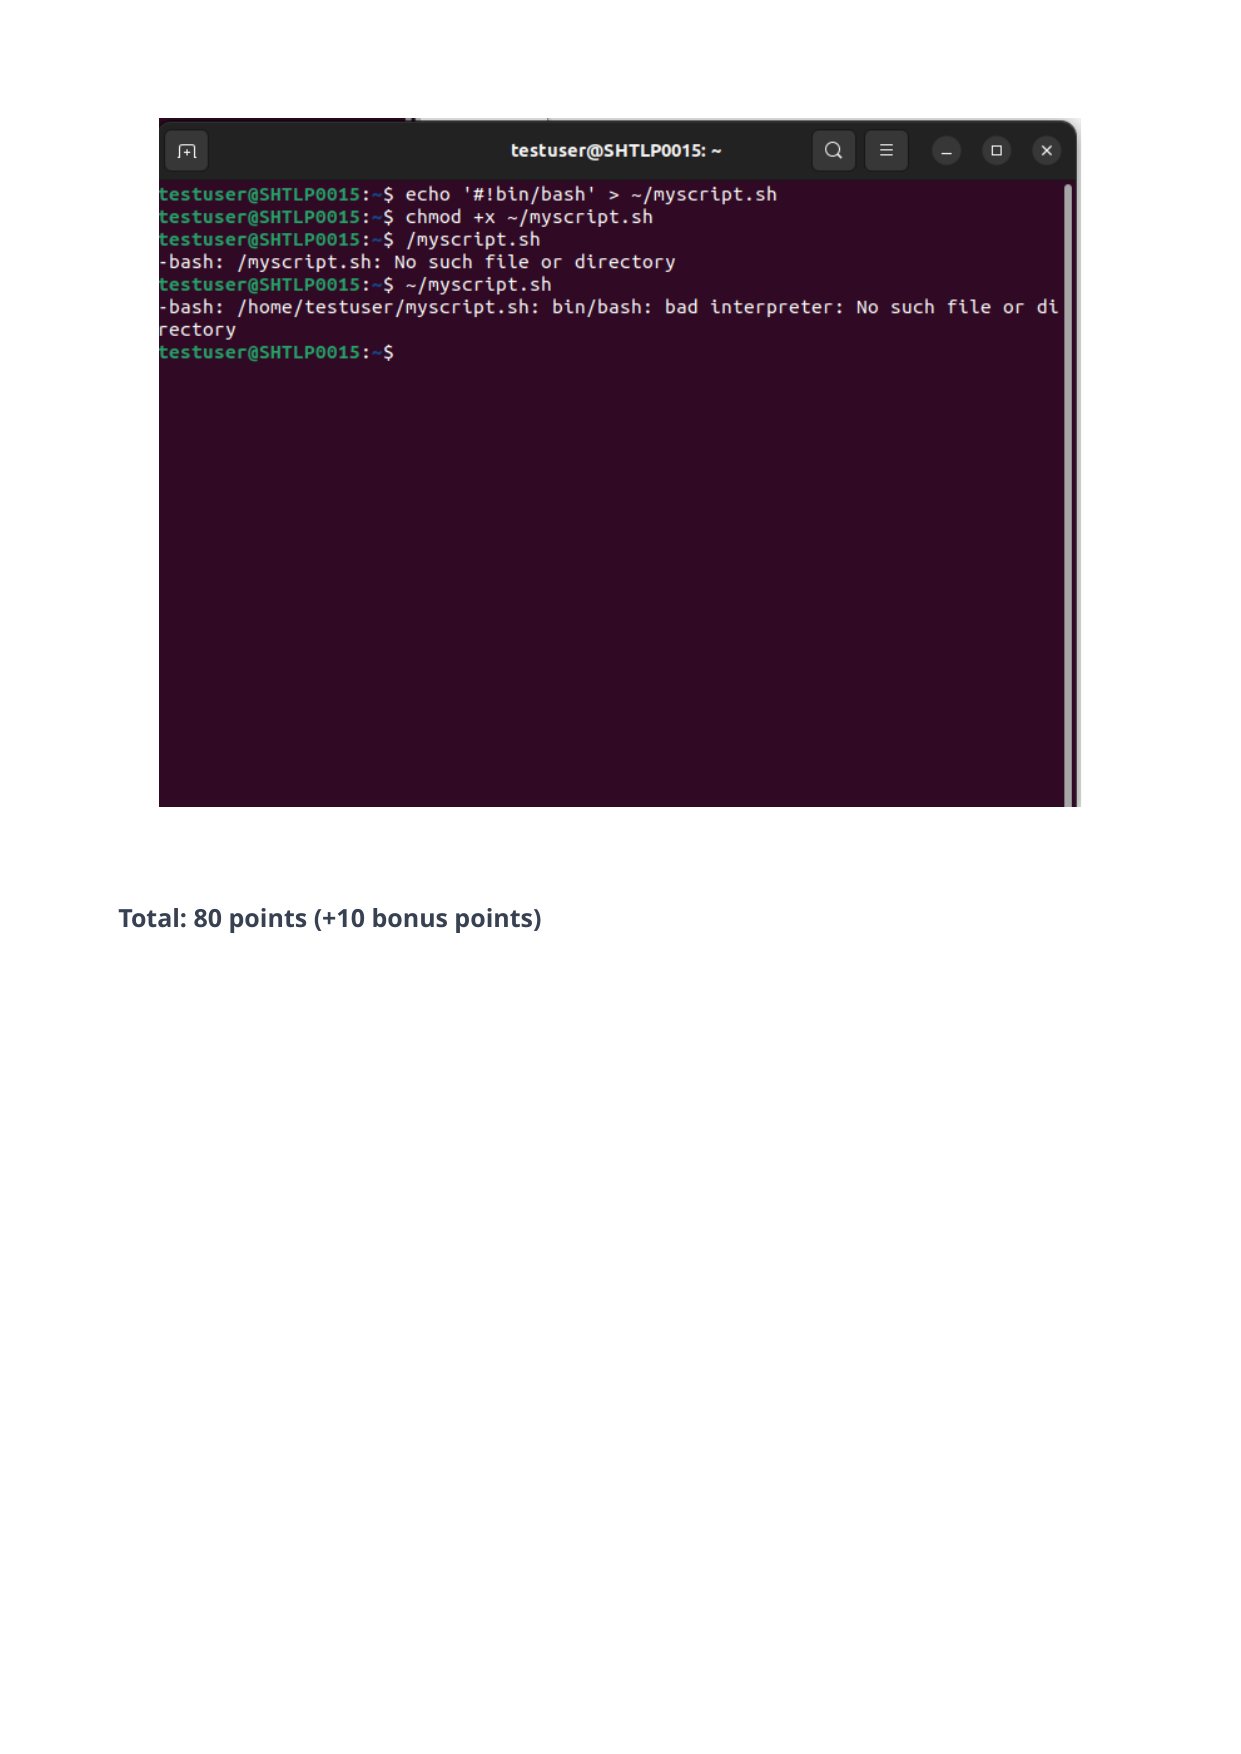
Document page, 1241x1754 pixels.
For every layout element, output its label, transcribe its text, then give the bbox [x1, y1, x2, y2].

picture [159, 118, 1082, 807]
text Total: 80 points (+10 bonus points) [118, 901, 1122, 935]
